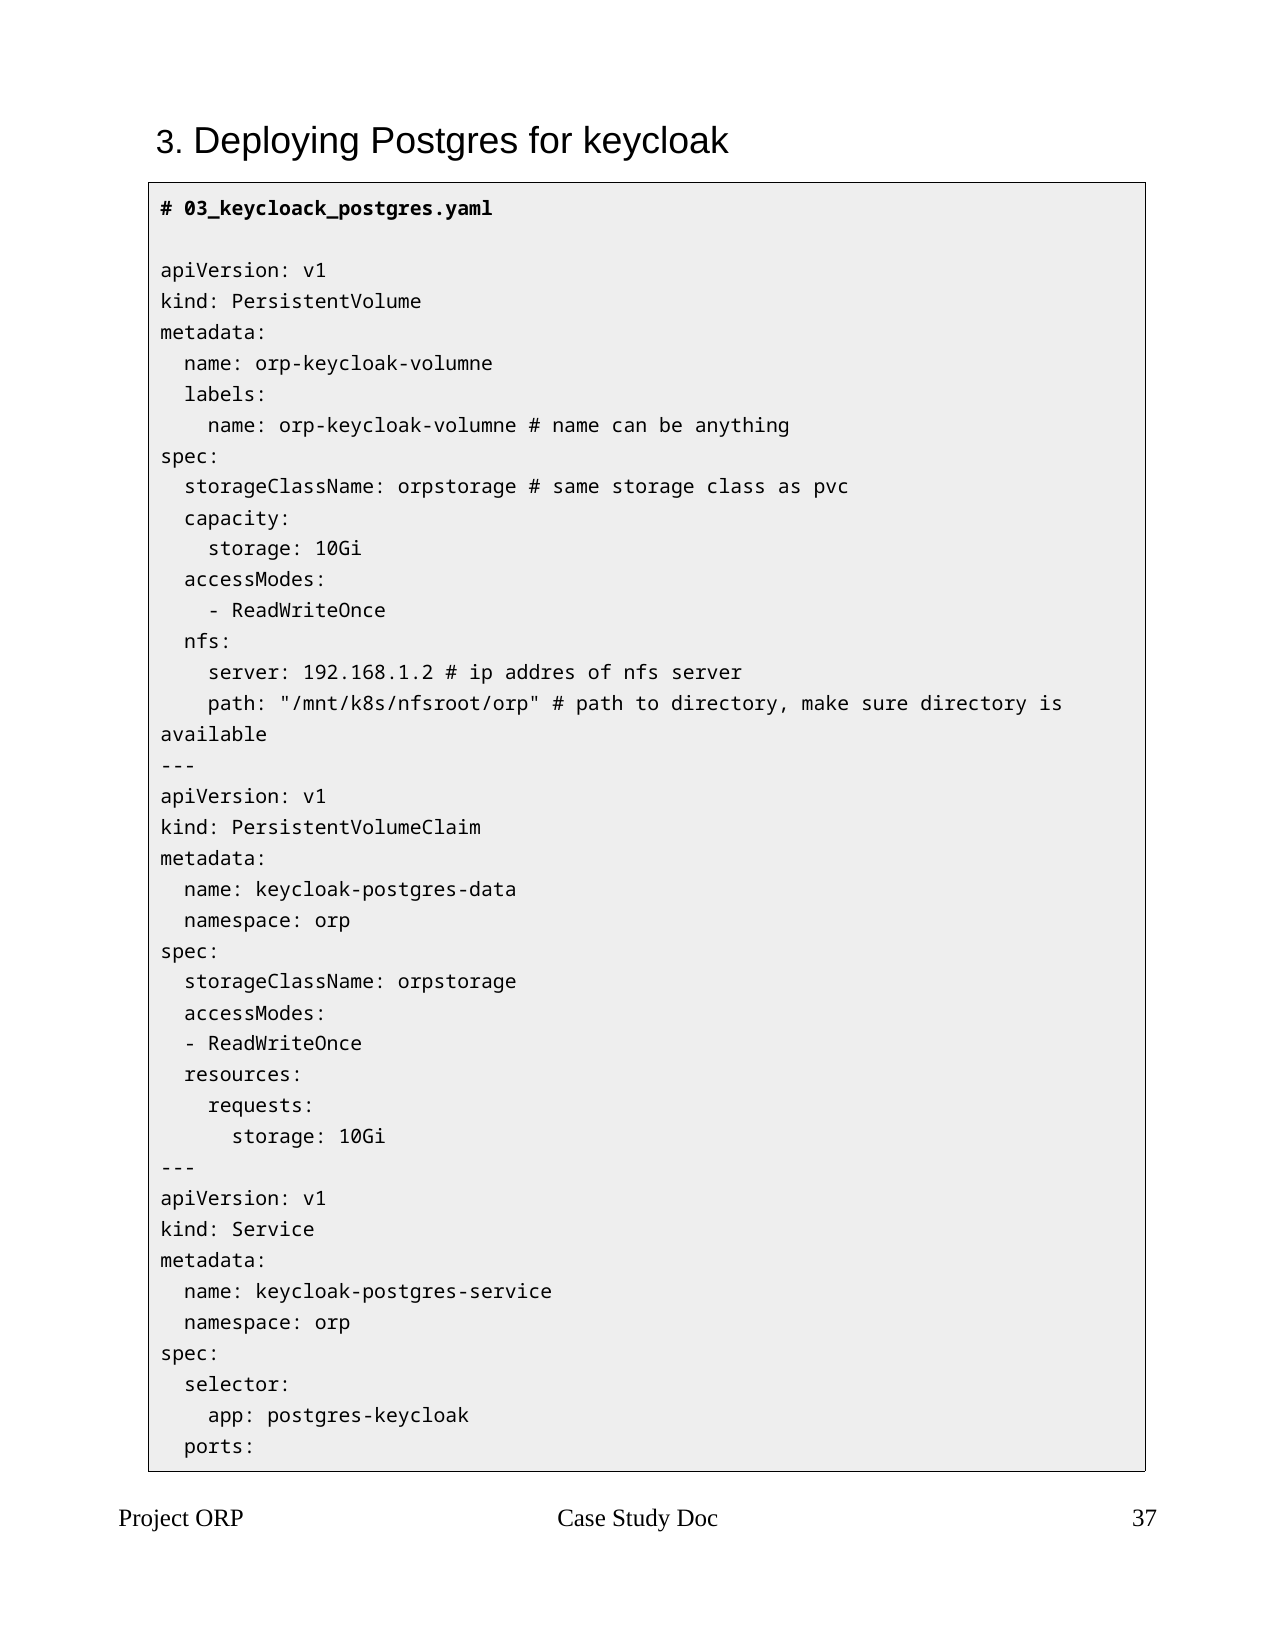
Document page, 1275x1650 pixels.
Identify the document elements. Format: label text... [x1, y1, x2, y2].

text # 03_keycloack_postgres.yaml [149, 183, 1145, 213]
text spec: [149, 1327, 1145, 1358]
text storageClassName: orpstorage [149, 956, 1145, 987]
text name: keycloak-postgres-service [149, 1265, 1145, 1296]
text apiVersion: v1 [149, 770, 1145, 801]
text spec: [149, 925, 1145, 956]
text name: orp-keycloak-volumne # name can be anything [149, 399, 1145, 430]
list Deploying Postgres for keycloak [156, 118, 1157, 161]
text - ReadWriteOnce [149, 584, 1145, 615]
text server: 192.168.1.2 # ip addres of nfs server [149, 646, 1145, 677]
text apiVersion: v1 [149, 1172, 1145, 1203]
text accessModes: [149, 987, 1145, 1018]
text kind: PersistentVolume [149, 275, 1145, 306]
text metadata: [149, 832, 1145, 863]
text kind: PersistentVolumeClaim [149, 801, 1145, 832]
text spec: [149, 430, 1145, 461]
text metadata: [149, 1234, 1145, 1265]
text --- [149, 1141, 1145, 1172]
text --- [149, 739, 1145, 770]
text app: postgres-keycloak [149, 1389, 1145, 1420]
text name: keycloak-postgres-data [149, 863, 1145, 894]
text namespace: orp [149, 1296, 1145, 1327]
text namespace: orp [149, 894, 1145, 925]
text labels: [149, 368, 1145, 399]
text ports: [149, 1420, 1145, 1471]
text resources: [149, 1048, 1145, 1079]
text storage: 10Gi [149, 1110, 1145, 1141]
text requests: [149, 1079, 1145, 1110]
text metadata: [149, 306, 1145, 337]
text - ReadWriteOnce [149, 1018, 1145, 1048]
text kind: Service [149, 1203, 1145, 1234]
text accessModes: [149, 553, 1145, 584]
text path: "/mnt/k8s/nfsroot/orp" # path to directory, make sure directory is available [149, 677, 1145, 739]
text capacity: [149, 492, 1145, 523]
text selector: [149, 1358, 1145, 1389]
text name: orp-keycloak-volumne [149, 337, 1145, 368]
text storage: 10Gi [149, 523, 1145, 553]
text storageClassName: orpstorage # same storage class as pvc [149, 461, 1145, 492]
text apiVersion: v1 [149, 244, 1145, 275]
text nfs: [149, 615, 1145, 646]
